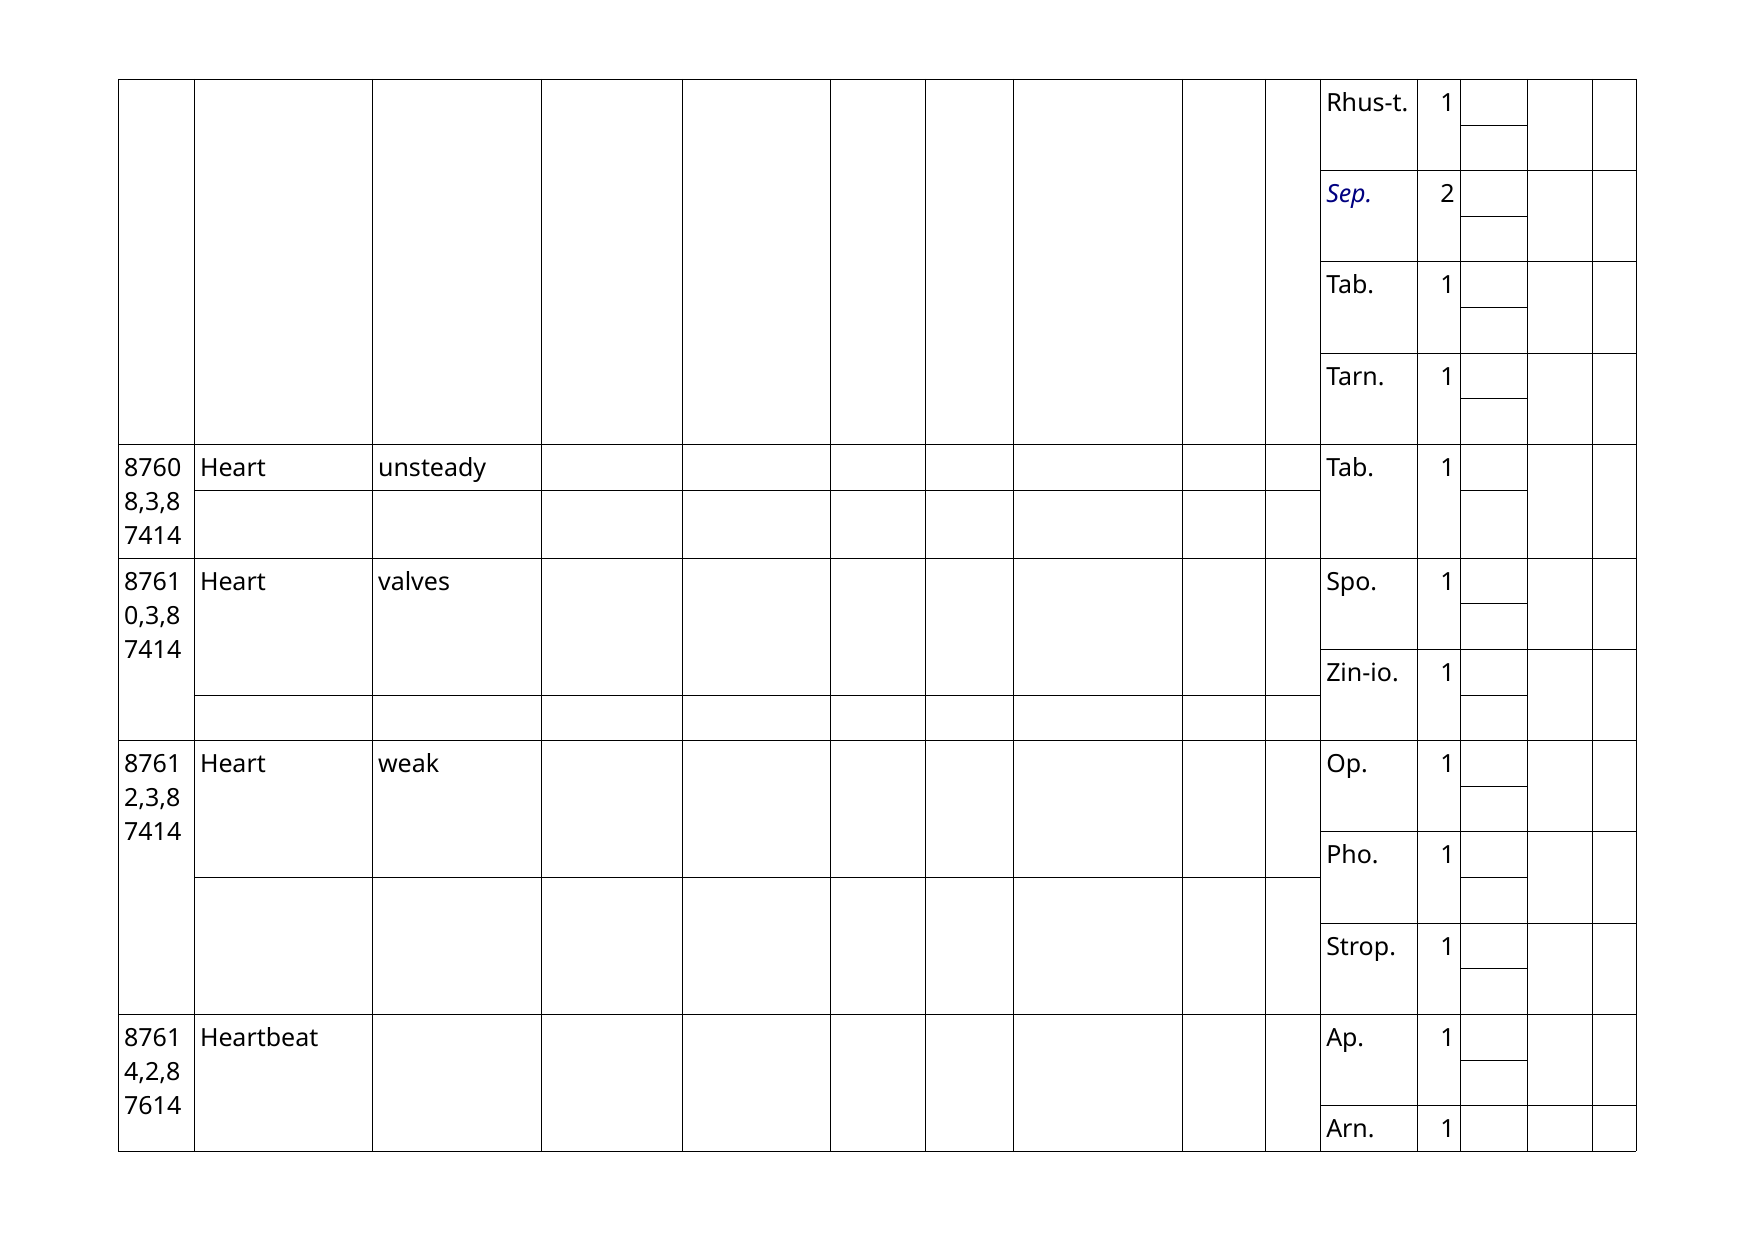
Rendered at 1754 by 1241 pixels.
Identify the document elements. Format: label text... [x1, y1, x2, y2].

table_cell [1461, 696, 1527, 740]
table_cell Pho. [1321, 832, 1417, 923]
table_cell [1183, 696, 1265, 740]
table_cell unsteady [373, 445, 541, 489]
table_cell [195, 696, 372, 740]
table_cell [1461, 1106, 1527, 1151]
table_cell Zin-io. [1321, 650, 1417, 740]
table_cell [542, 491, 682, 558]
table_cell [1528, 832, 1592, 923]
table_cell [1528, 1015, 1592, 1105]
table_cell [926, 445, 1013, 489]
table_cell Tab. [1321, 262, 1417, 353]
table_cell [1461, 126, 1527, 170]
table_cell [373, 878, 541, 1014]
table_cell 1 [1418, 1106, 1460, 1151]
table_cell [926, 878, 1013, 1014]
table_cell [1014, 741, 1182, 877]
table_cell [1461, 80, 1527, 124]
table_cell Arn. [1321, 1106, 1417, 1151]
table_cell [1528, 559, 1592, 649]
table_cell [1461, 924, 1527, 968]
table_cell [1014, 1015, 1182, 1151]
table_cell [683, 1015, 830, 1151]
table_cell [1461, 491, 1527, 558]
table_cell [831, 878, 925, 1014]
table_cell [831, 491, 925, 558]
table_cell Spo. [1321, 559, 1417, 649]
table_cell [1593, 559, 1636, 649]
table_cell [1528, 924, 1592, 1014]
table_cell [831, 696, 925, 740]
table_cell [373, 696, 541, 740]
table_cell [1461, 217, 1527, 261]
table_cell [831, 741, 925, 877]
table_cell [1593, 445, 1636, 558]
table_cell Tab. [1321, 445, 1417, 558]
table_cell [542, 741, 682, 877]
table_cell [926, 741, 1013, 877]
table_cell [1014, 696, 1182, 740]
table_cell 87612,3,87414 [119, 741, 194, 1014]
table_cell [683, 445, 830, 489]
table_cell [1266, 696, 1320, 740]
table_cell [831, 80, 925, 444]
table_cell [926, 491, 1013, 558]
table_cell [926, 559, 1013, 694]
table_cell [1461, 969, 1527, 1014]
table_cell [542, 1015, 682, 1151]
table_cell [1528, 80, 1592, 170]
table_cell [1183, 491, 1265, 558]
table_cell Heartbeat [195, 1015, 372, 1151]
table_cell [1461, 604, 1527, 649]
table_cell [373, 80, 541, 444]
table_cell [1461, 308, 1527, 353]
table_cell [1461, 1015, 1527, 1059]
table_cell 1 [1418, 559, 1460, 649]
table_cell [1461, 559, 1527, 603]
table_cell Heart [195, 559, 372, 694]
table_cell Sep. [1321, 171, 1417, 261]
table_cell [683, 741, 830, 877]
table_cell Ap. [1321, 1015, 1417, 1105]
table_cell 1 [1418, 354, 1460, 444]
table_cell [1183, 559, 1265, 694]
table_cell [683, 696, 830, 740]
table_cell [1461, 832, 1527, 877]
table_cell [1461, 878, 1527, 923]
table_cell 1 [1418, 832, 1460, 923]
table_cell [1593, 924, 1636, 1014]
table_cell 1 [1418, 262, 1460, 353]
table_cell 87610,3,87414 [119, 559, 194, 740]
table_cell [1593, 354, 1636, 444]
table_cell 1 [1418, 924, 1460, 1014]
table_cell Strop. [1321, 924, 1417, 1014]
table_cell [1014, 559, 1182, 694]
table_cell [1266, 878, 1320, 1014]
table_cell 1 [1418, 445, 1460, 558]
table_cell 1 [1418, 741, 1460, 831]
table_cell [1461, 741, 1527, 786]
table_cell [1461, 354, 1527, 398]
table_cell [683, 80, 830, 444]
table_cell [683, 559, 830, 694]
table_cell [1528, 262, 1592, 353]
table_cell [1266, 80, 1320, 444]
table_cell Rhus-t. [1321, 80, 1417, 170]
table_cell [542, 80, 682, 444]
table_cell [1461, 650, 1527, 694]
table_cell [1593, 80, 1636, 170]
table_cell [1461, 399, 1527, 444]
table_cell [1461, 1061, 1527, 1105]
table_cell [1593, 1015, 1636, 1105]
table_cell [542, 559, 682, 694]
table_cell 1 [1418, 650, 1460, 740]
table_cell [1461, 787, 1527, 831]
table_cell Op. [1321, 741, 1417, 831]
table_cell [1528, 741, 1592, 831]
table_cell [1461, 171, 1527, 216]
table_cell [1183, 878, 1265, 1014]
table_cell 1 [1418, 80, 1460, 170]
table_cell 2 [1418, 171, 1460, 261]
table_cell [542, 878, 682, 1014]
table_cell [1266, 1015, 1320, 1151]
table_cell [1014, 80, 1182, 444]
table_cell [1014, 445, 1182, 489]
table_cell weak [373, 741, 541, 877]
table_cell [195, 80, 372, 444]
table_cell [1593, 262, 1636, 353]
table_cell [195, 878, 372, 1014]
table_cell 87614,2,87614 [119, 1015, 194, 1151]
table_cell [1014, 491, 1182, 558]
table_cell [1183, 1015, 1265, 1151]
table_cell Heart [195, 445, 372, 489]
table_cell [1266, 445, 1320, 489]
table_cell [542, 445, 682, 489]
table_cell [195, 491, 372, 558]
table_cell [1266, 741, 1320, 877]
table_cell [831, 559, 925, 694]
table_cell [831, 445, 925, 489]
table_cell [1183, 445, 1265, 489]
table_cell [373, 1015, 541, 1151]
table_cell [1528, 650, 1592, 740]
table_cell [683, 878, 830, 1014]
table_cell [1593, 1106, 1636, 1151]
table_cell [1461, 445, 1527, 489]
table_cell [1528, 171, 1592, 261]
table_cell [1183, 80, 1265, 444]
table_cell [1528, 354, 1592, 444]
table_cell [1593, 832, 1636, 923]
table_cell Tarn. [1321, 354, 1417, 444]
table_cell [1593, 741, 1636, 831]
table_cell [1266, 491, 1320, 558]
table_cell [1266, 559, 1320, 694]
table_cell [1528, 1106, 1592, 1151]
table_cell [1593, 171, 1636, 261]
table_cell [926, 1015, 1013, 1151]
table_cell [926, 696, 1013, 740]
table_cell 87608,3,87414 [119, 445, 194, 558]
table_cell [542, 696, 682, 740]
table_cell [1183, 741, 1265, 877]
table_cell [683, 491, 830, 558]
table_cell 1 [1418, 1015, 1460, 1105]
table_cell [1593, 650, 1636, 740]
table_cell [1461, 262, 1527, 307]
table_cell [1528, 445, 1592, 558]
table_cell [1014, 878, 1182, 1014]
table_cell [831, 1015, 925, 1151]
table_cell [119, 80, 194, 444]
table_cell Heart [195, 741, 372, 877]
table_cell [926, 80, 1013, 444]
table_cell [373, 491, 541, 558]
table_cell valves [373, 559, 541, 694]
